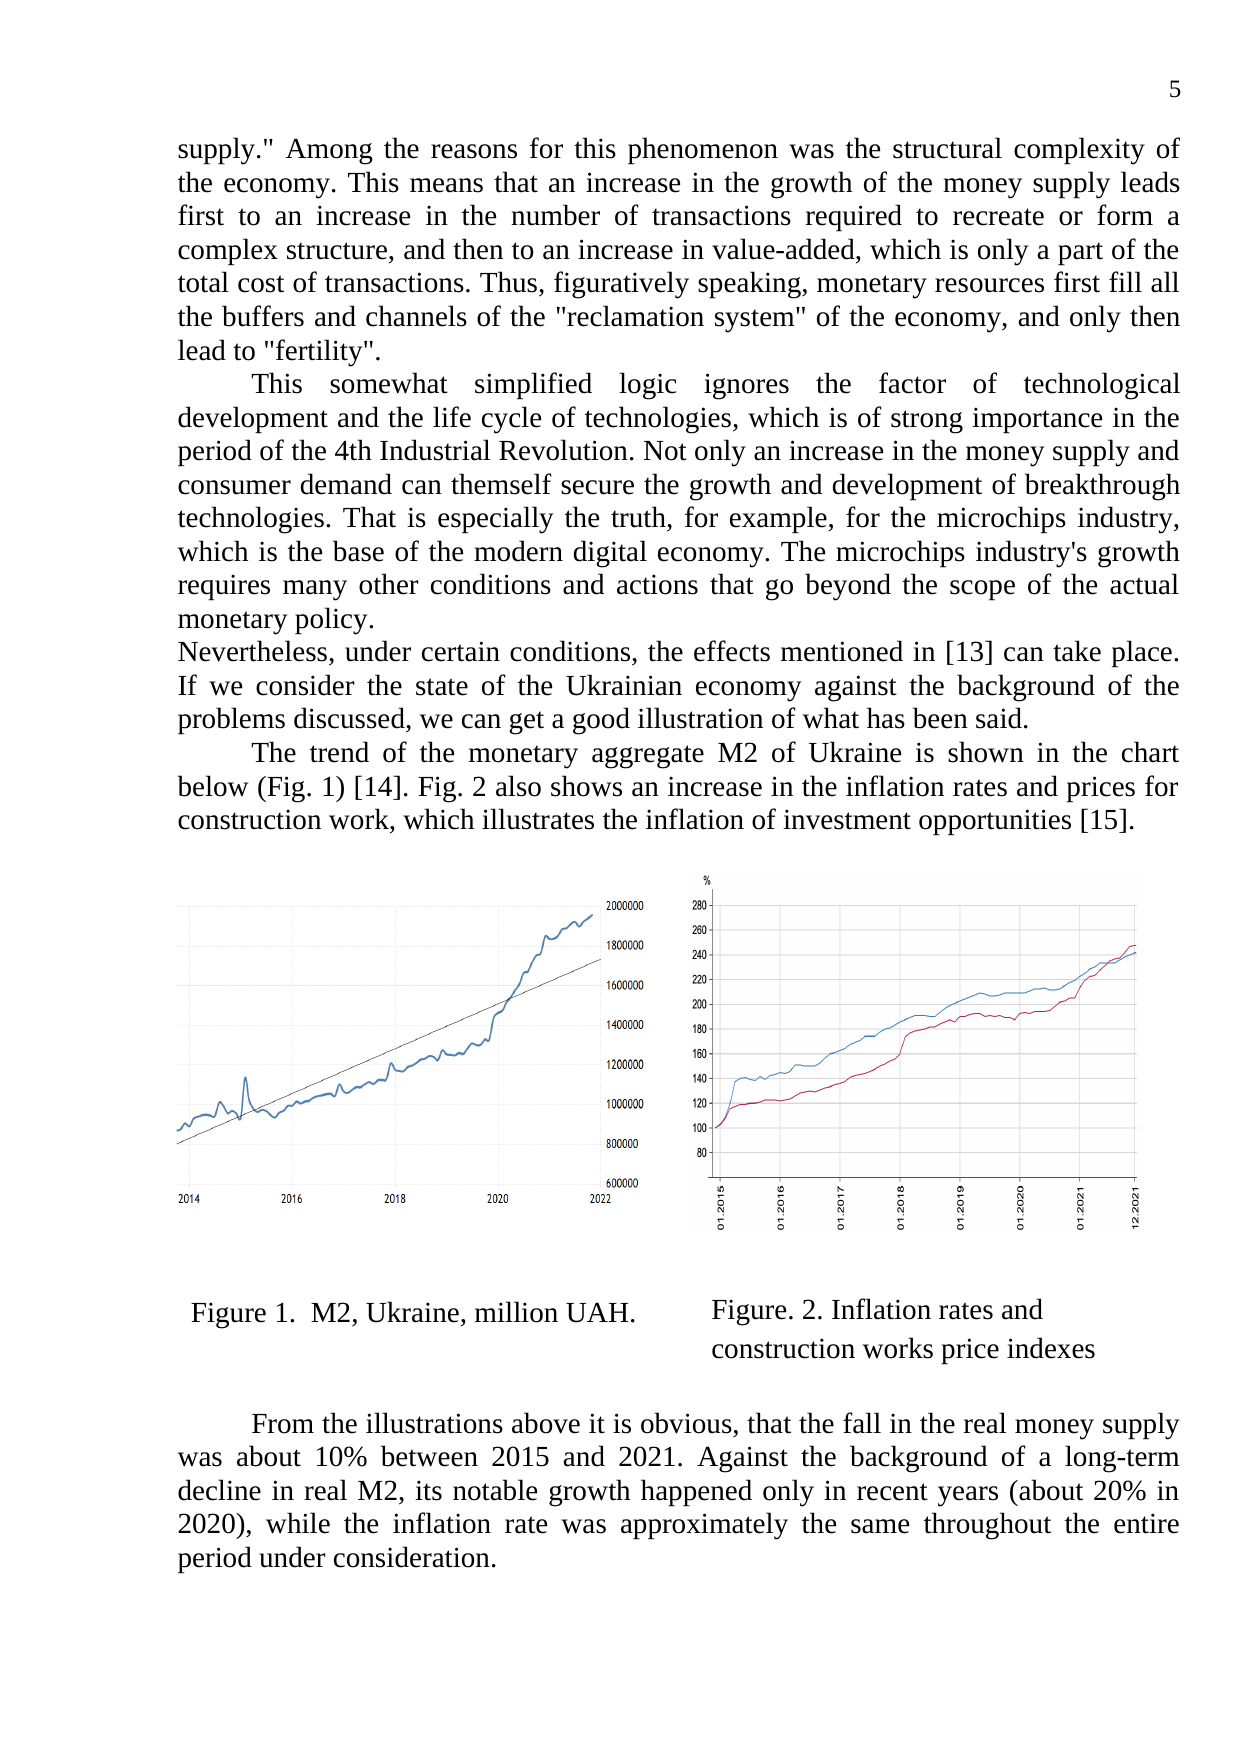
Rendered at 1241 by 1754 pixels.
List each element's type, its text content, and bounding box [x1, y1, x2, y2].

picture [690, 869, 1146, 1237]
picture [176, 897, 646, 1210]
text Nevertheless, under certain conditions, the effects mentioned in [13] can take place. If we consider the state of the Ukrainian economy against the background of the problems discussed, we can get a good illustration of what has been said. [177, 634, 1181, 735]
text supply." Among the reasons for this phenomenon was the structural complexity of the economy. This means that an increase in the growth of the money supply leads first to an increase in the number of transactions required to recreate or form a complex structure, and then to an increase in value-added, which is only a part of the total cost of transactions. Thus, figuratively speaking, monetary resources first fill all the buffers and channels of the "reclamation system" of the economy, and only then lead to "fertility". [177, 131, 1181, 366]
text The trend of the monetary aggregate M2 of Ukraine is shown in the chart below (Fig. 1) [14]. Fig. 2 also shows an increase in the inflation rates and prices for construction work, which illustrates the inflation of investment opportunities [15]. [177, 735, 1181, 836]
text Figure. 2. Inflation rates and construction works price indexes [711, 1292, 1194, 1364]
text This somewhat simplified logic ignores the factor of technological development and the life cycle of technologies, which is of strong importance in the period of the 4th Industrial Revolution. Not only an increase in the money supply and consumer demand can themself secure the growth and development of breakthrough technologies. That is especially the truth, for example, for the microchips industry, which is the base of the modern digital economy. The microchips industry's growth requires many other conditions and actions that go beyond the scope of the actual monetary policy. [177, 366, 1181, 634]
text Figure 1. M2, Ukraine, million UAH. [191, 1296, 674, 1329]
text From the illustrations above it is obvious, that the fall in the real money supply was about 10% between 2015 and 2021. Against the background of a long-term decline in real M2, its notable growth happened only in recent years (about 20% in 2020), while the inflation rate was approximately the same throughout the entire period under consideration. [177, 1406, 1181, 1574]
